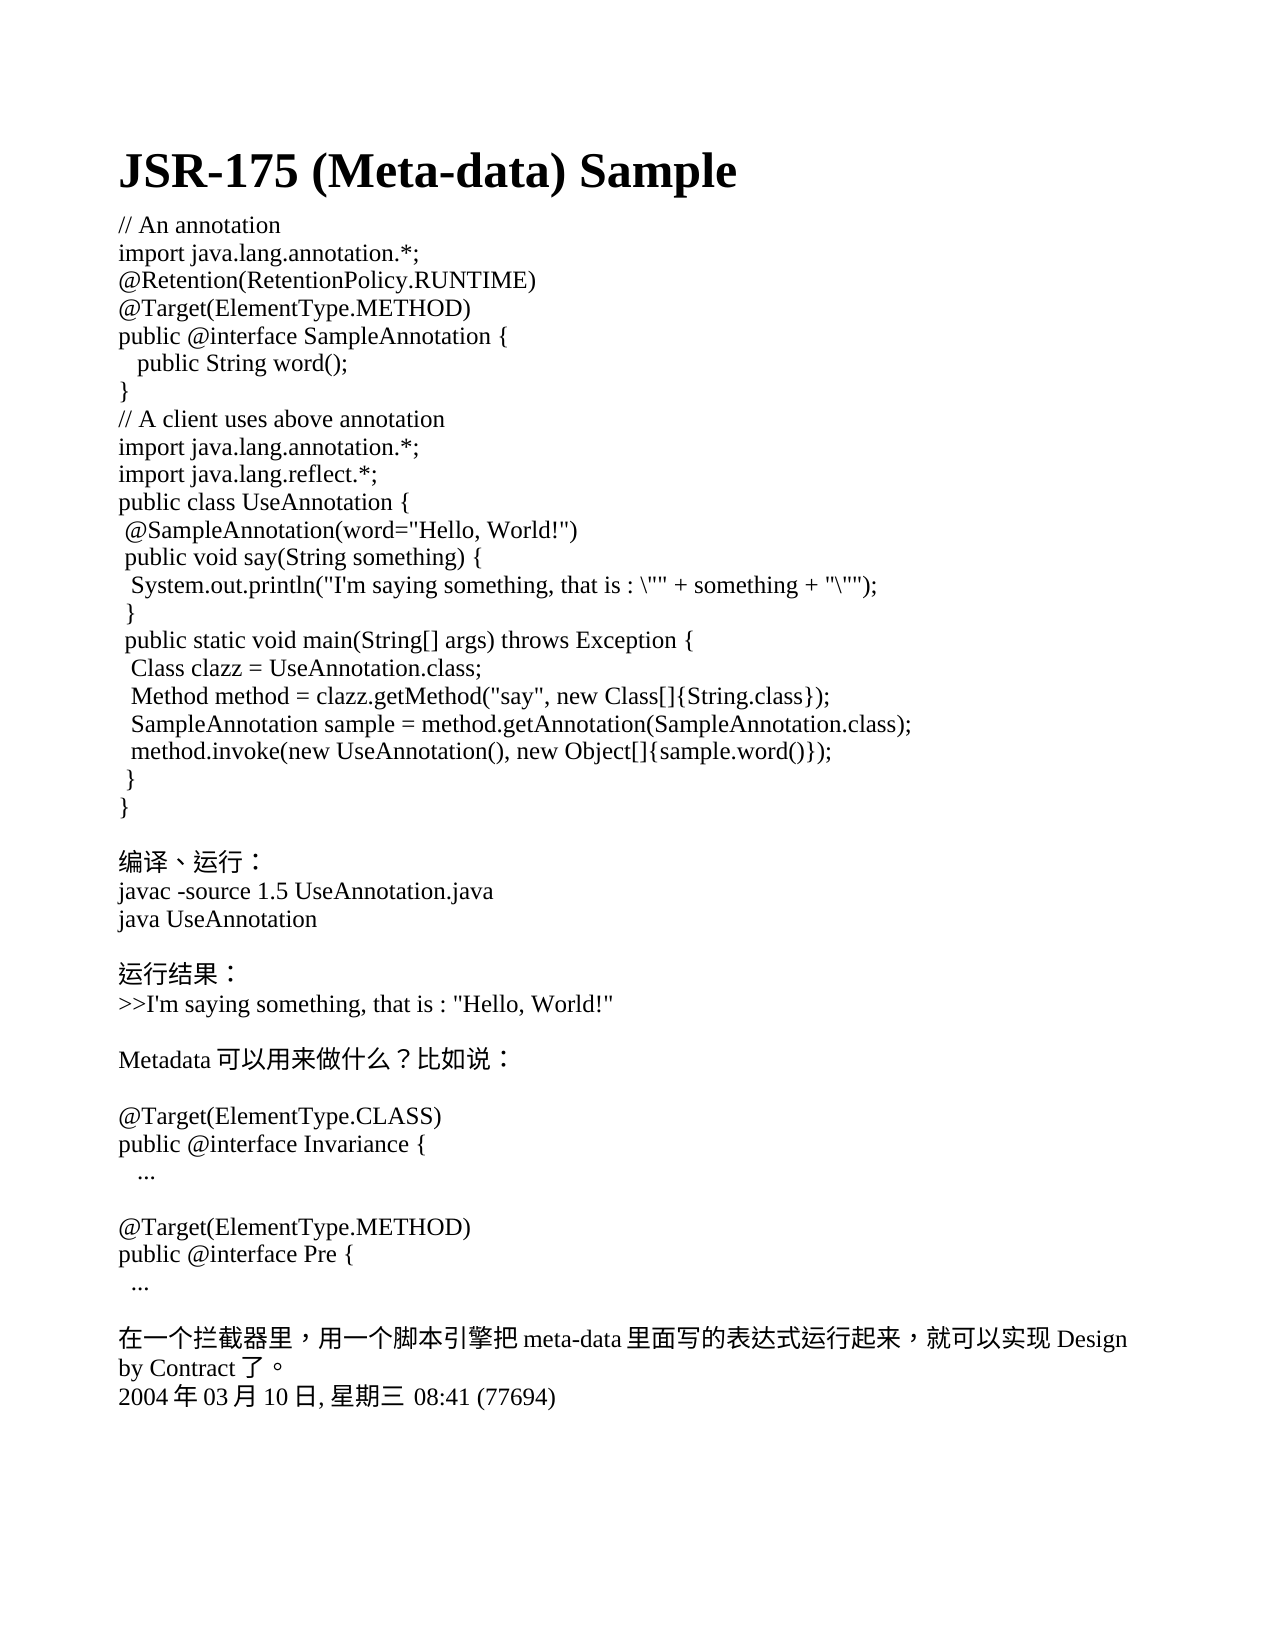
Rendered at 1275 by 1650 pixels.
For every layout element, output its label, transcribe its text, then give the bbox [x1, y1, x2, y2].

text 编译、运行： [118, 848, 1157, 877]
text @Target(ElementType.CLASS) public @interface Invariance { ... [118, 1102, 1157, 1185]
text javac -source 1.5 UseAnnotation.java [118, 877, 1157, 905]
text import java.lang.annotation.*; import java.lang.reflect.*; [118, 433, 1157, 488]
text @Retention(RetentionPolicy.RUNTIME) @Target(ElementType.METHOD) public @interface SampleAnnotation { public String word(); } [118, 266, 1157, 405]
subtitle JSR-175 (Meta-data) Sample [118, 143, 1157, 198]
text 2004年03月10日, 星期三 08:41 (77694) [118, 1382, 1157, 1411]
text >>I'm saying something, that is : "Hello, World!" [118, 990, 1157, 1017]
text // An annotation [118, 211, 1157, 239]
text 运行结果： [118, 961, 1157, 990]
text import java.lang.annotation.*; [118, 239, 1157, 266]
text 在一个拦截器里，用一个脚本引擎把meta-data里面写的表达式运行起来，就可以实现Design by Contract了。 [118, 1324, 1157, 1382]
text java UseAnnotation [118, 905, 1157, 933]
text // A client uses above annotation [118, 405, 1157, 433]
text @Target(ElementType.METHOD) public @interface Pre { ... [118, 1213, 1157, 1296]
text Metadata可以用来做什么？比如说： [118, 1045, 1157, 1074]
text public class UseAnnotation { @SampleAnnotation(word="Hello, World!") public void say(String something) { System.out.println("I'm saying something, that is : \"" + something + "\""); } [118, 488, 1157, 627]
text public static void main(String[] args) throws Exception { Class clazz = UseAnnotation.class; Method method = clazz.getMethod("say", new Class[]{String.class}); SampleAnnotation sample = method.getAnnotation(SampleAnnotation.class); method.invoke(new UseAnnotation(), new Object[]{sample.word()}); } } [118, 627, 1157, 821]
